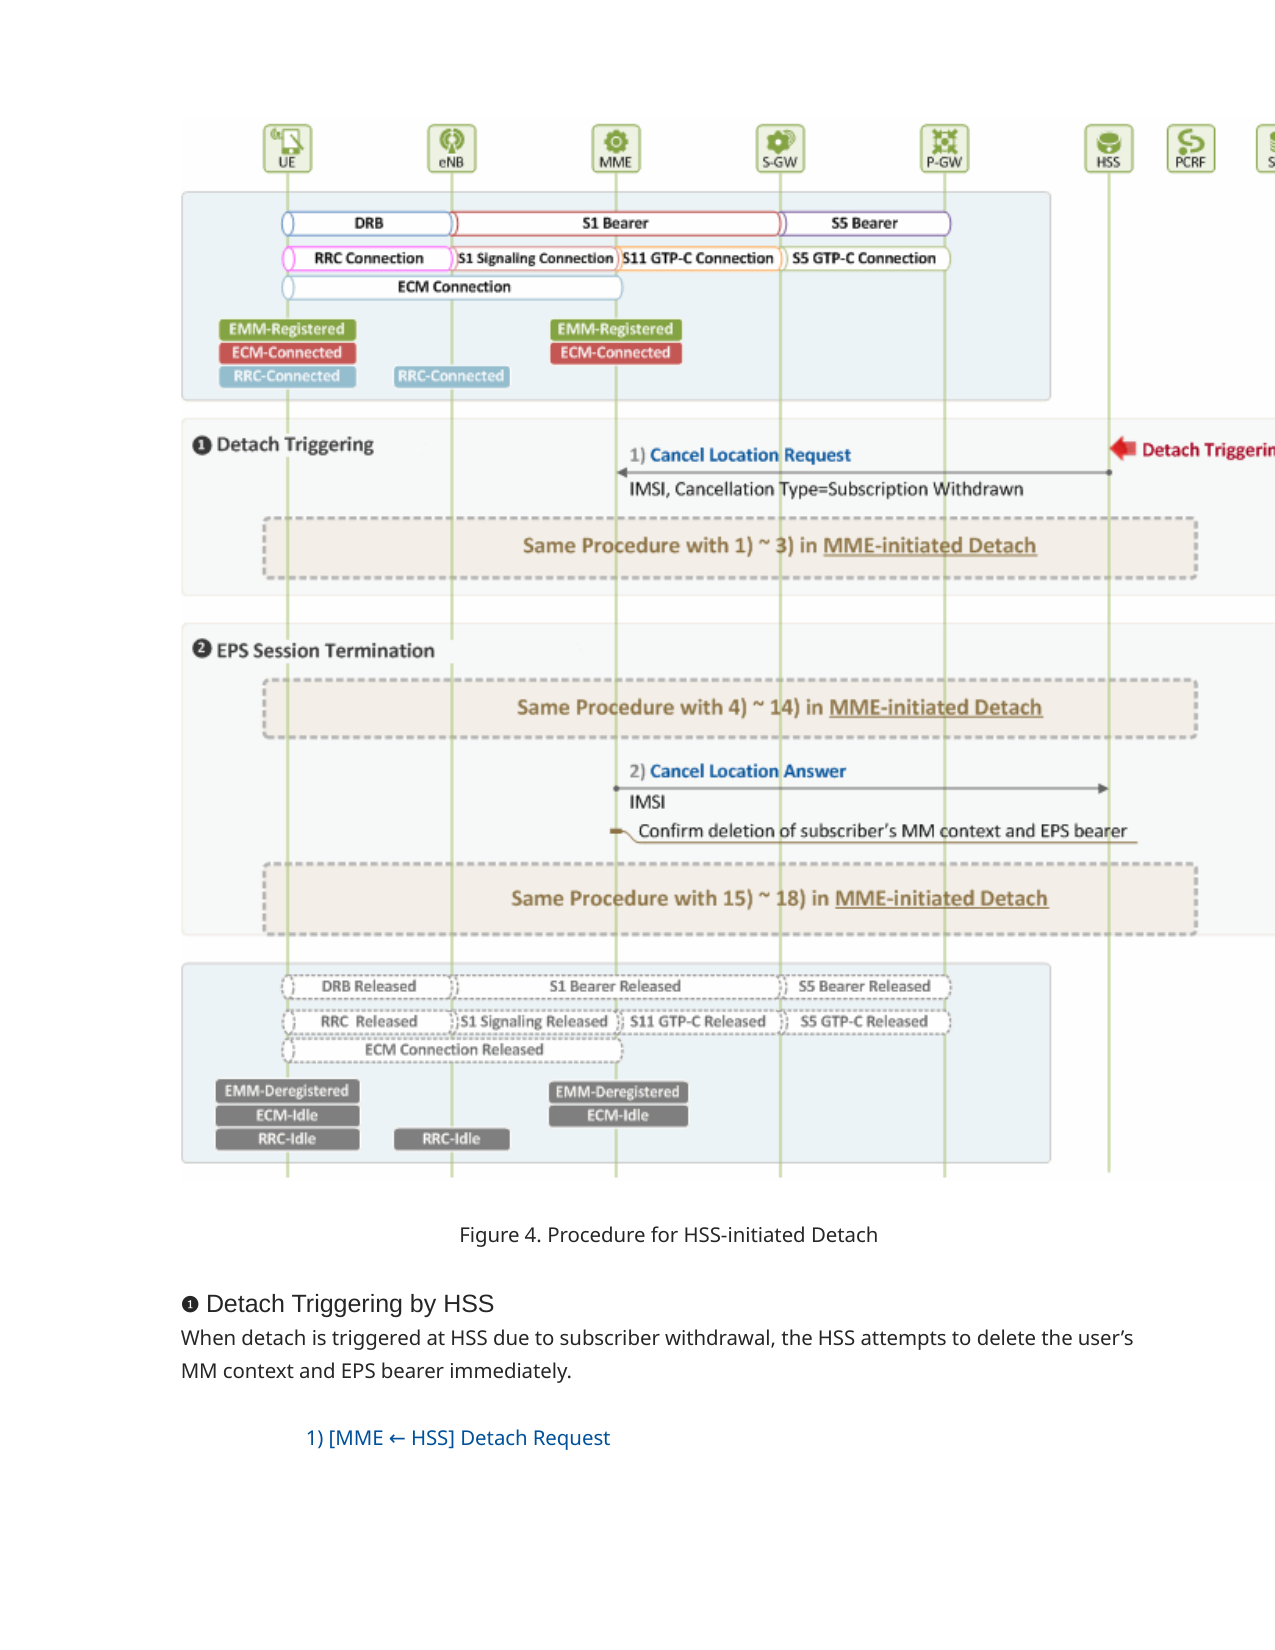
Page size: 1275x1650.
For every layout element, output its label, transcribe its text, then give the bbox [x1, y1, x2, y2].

text Figure 4. Procedure for HSS-initiated Detach [181, 1221, 1157, 1248]
text 1) [MME ← HSS] Detach Request [306, 1424, 1157, 1452]
text When detach is triggered at HSS due to subscriber withdrawal, the HSS attempts to delete the user’s MM context and EPS bearer immediately. [181, 1323, 1157, 1384]
picture [180, 118, 1275, 1181]
text ❶ Detach Triggering by HSS [181, 1288, 1157, 1317]
